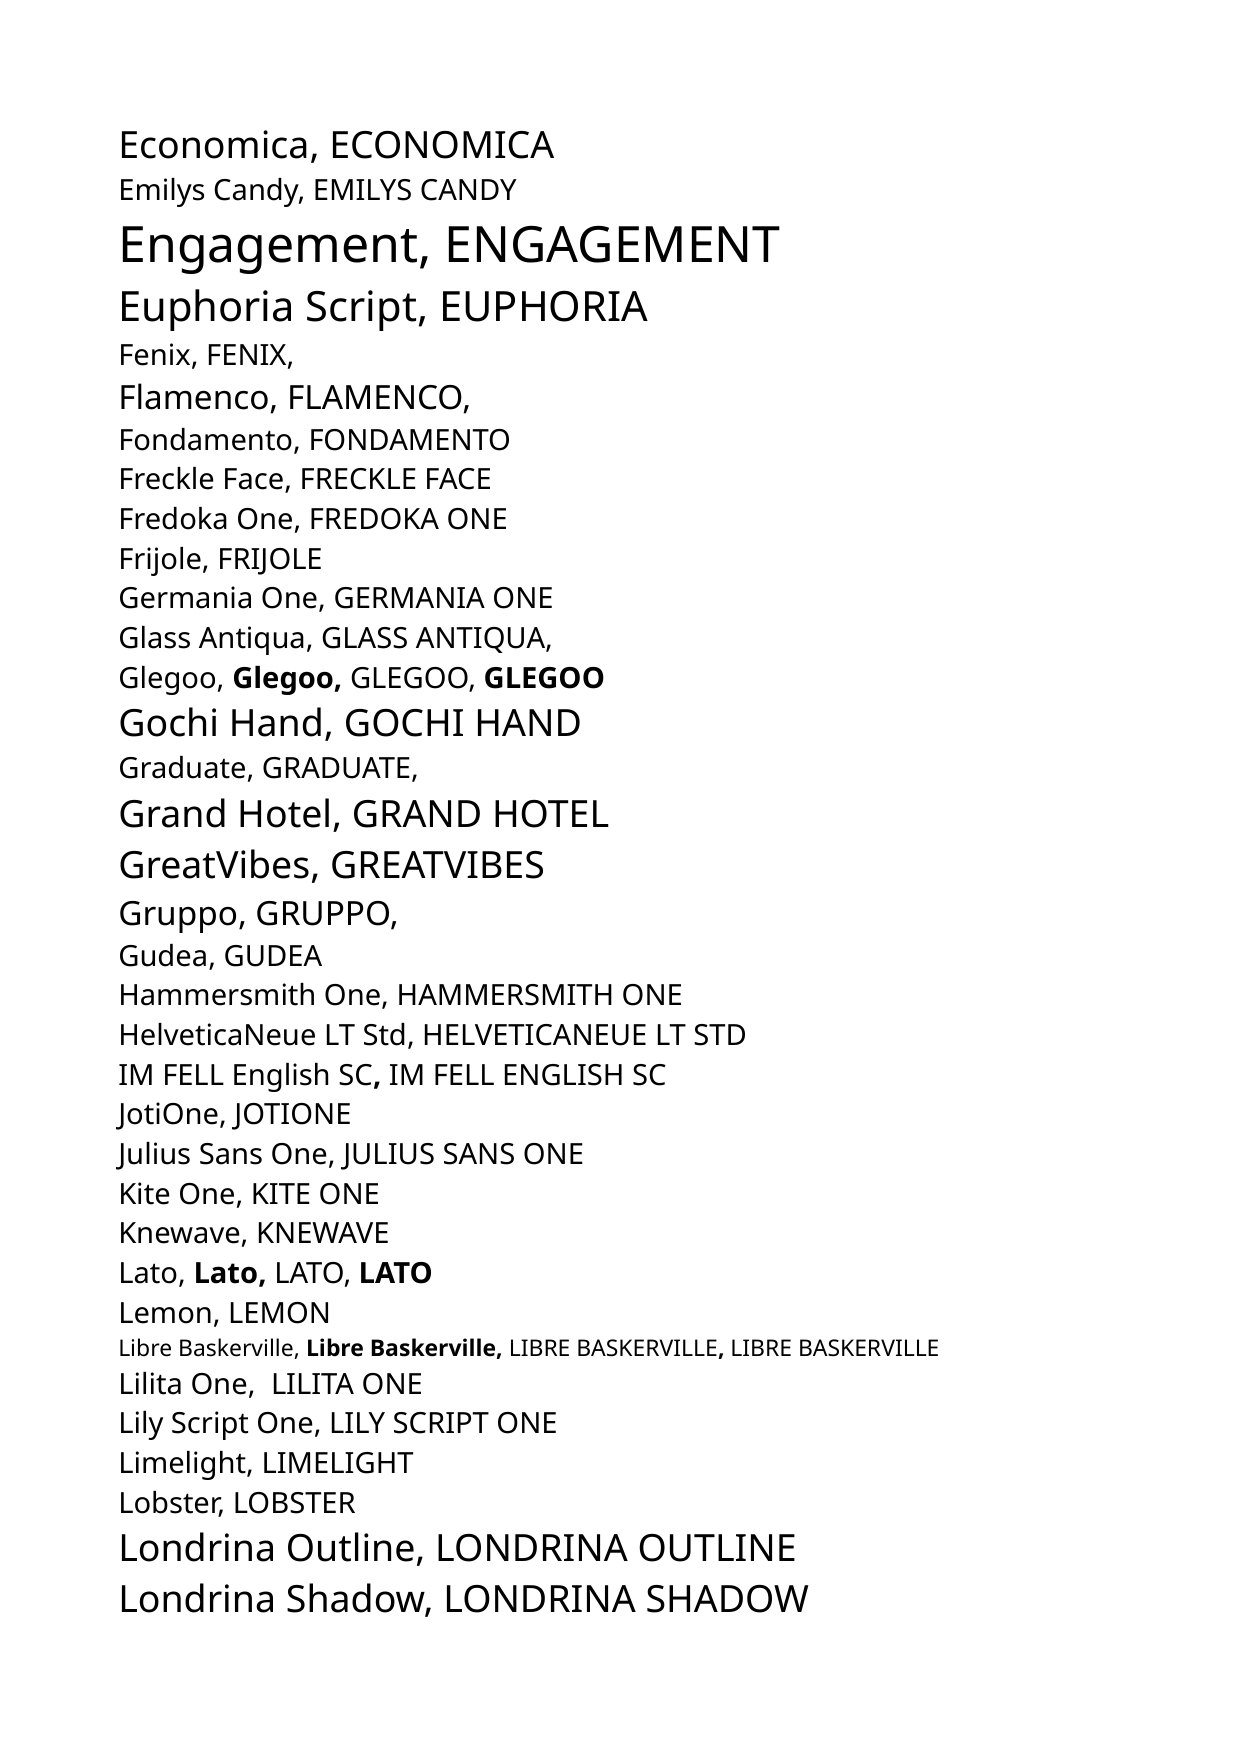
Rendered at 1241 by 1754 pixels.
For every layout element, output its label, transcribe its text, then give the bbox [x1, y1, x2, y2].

text Glass Antiqua, GLASS ANTIQUA, [118, 617, 1122, 657]
text Lemon, LEMON [118, 1292, 1122, 1332]
text Lato, Lato, LATO, LATO [118, 1252, 1122, 1292]
text Londrina Outline, LONDRINA OUTLINE [118, 1522, 1122, 1573]
text Frijole, FRIJOLE [118, 538, 1122, 578]
text Fondamento, FONDAMENTO [118, 419, 1122, 458]
text JotiOne, JOTIONE [118, 1094, 1122, 1133]
text Hammersmith One, HAMMERSMITH ONE [118, 974, 1122, 1014]
text Knewave, KNEWAVE [118, 1213, 1122, 1252]
text Gochi Hand, GOCHI HAND [118, 697, 1122, 748]
text Engagement, ENGAGEMENT [118, 209, 1122, 277]
text IM FELL English SC, IM FELL ENGLISH SC [118, 1054, 1122, 1094]
text Fenix, FENIX, [118, 334, 1122, 373]
text Gudea, GUDEA [118, 935, 1122, 974]
text Graduate, GRADUATE, [118, 748, 1122, 787]
text Glegoo, Glegoo, GLEGOO, GLEGOO [118, 657, 1122, 697]
text Germania One, GERMANIA ONE [118, 578, 1122, 617]
text Gruppo, GRUPPO, [118, 889, 1122, 935]
text Freckle Face, FRECKLE FACE [118, 458, 1122, 498]
text Lobster, LOBSTER [118, 1482, 1122, 1522]
text Emilys Candy, EMILYS CANDY [118, 169, 1122, 209]
text Economica, ECONOMICA [118, 118, 1122, 169]
text GreatVibes, GREATVIBES [118, 838, 1122, 889]
text Londrina Shadow, LONDRINA SHADOW [118, 1573, 1122, 1624]
text Fredoka One, FREDOKA ONE [118, 498, 1122, 538]
text Libre Baskerville, Libre Baskerville, LIBRE BASKERVILLE, LIBRE BASKERVILLE [118, 1332, 1122, 1363]
text Grand Hotel, GRAND HOTEL [118, 787, 1122, 838]
text HelveticaNeue LT Std, HELVETICANEUE LT STD [118, 1014, 1122, 1054]
text Flamenco, FLAMENCO, [118, 373, 1122, 419]
text Limelight, LIMELIGHT [118, 1442, 1122, 1482]
text Euphoria Script, EUPHORIA [118, 277, 1122, 334]
text Lily Script One, LILY SCRIPT ONE [118, 1403, 1122, 1442]
text Kite One, KITE ONE [118, 1173, 1122, 1213]
text Lilita One, LILITA ONE [118, 1363, 1122, 1403]
text Julius Sans One, JULIUS SANS ONE [118, 1133, 1122, 1173]
